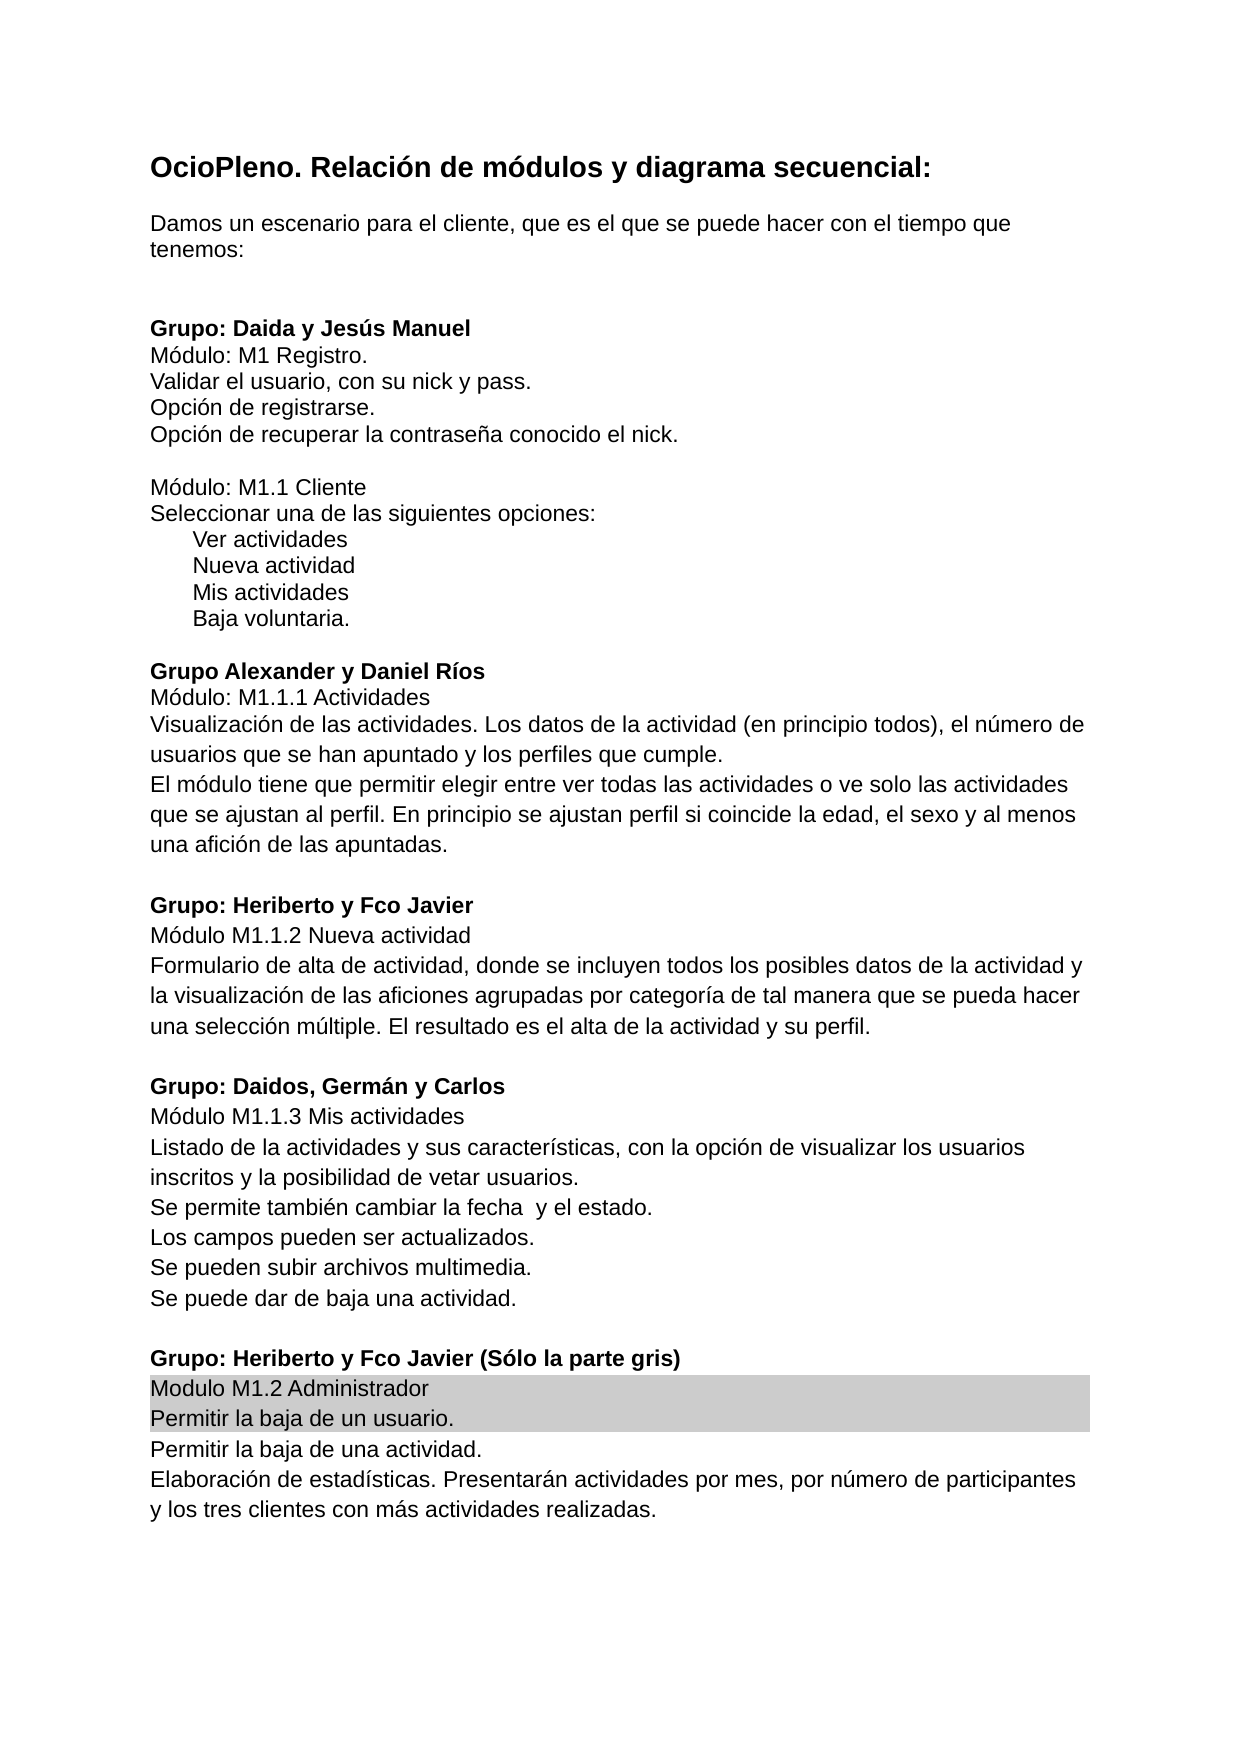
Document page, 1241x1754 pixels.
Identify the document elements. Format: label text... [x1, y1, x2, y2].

text Módulo: M1.1 Cliente [150, 473, 1090, 500]
text Opción de registrarse. [150, 394, 1090, 421]
text Visualización de las actividades. Los datos de la actividad (en principio todos), el número de usuarios que se han apuntado y los perfiles que cumple. [150, 711, 1090, 767]
text Los campos pueden ser actualizados. [150, 1224, 1090, 1251]
text Listado de la actividades y sus características, con la opción de visualizar los usuarios inscritos y la posibilidad de vetar usuarios. [150, 1133, 1090, 1190]
text Elaboración de estadísticas. Presentarán actividades por mes, por número de participantes y los tres clientes con más actividades realizadas. [150, 1466, 1090, 1522]
text Se permite también cambiar la fecha y el estado. [150, 1194, 1090, 1220]
text Validar el usuario, con su nick y pass. [150, 368, 1090, 394]
text Damos un escenario para el cliente, que es el que se puede hacer con el tiempo que tenemos: [150, 210, 1090, 263]
text Mis actividades [192, 579, 1090, 605]
text Seleccionar una de las siguientes opciones: [150, 500, 1090, 526]
text Grupo: Heriberto y Fco Javier (Sólo la parte gris) [150, 1345, 1090, 1371]
text Grupo: Heriberto y Fco Javier [150, 892, 1090, 918]
text Módulo: M1 Registro. [150, 342, 1090, 368]
text Grupo Alexander y Daniel Ríos [150, 658, 1090, 684]
text El módulo tiene que permitir elegir entre ver todas las actividades o ve solo las actividades que se ajustan al perfil. En principio se ajustan perfil si coincide la edad, el sexo y al menos una afición de las apuntadas. [150, 771, 1090, 858]
text Módulo M1.1.3 Mis actividades [150, 1103, 1090, 1130]
text Módulo M1.1.2 Nueva actividad [150, 922, 1090, 948]
text Se pueden subir archivos multimedia. [150, 1254, 1090, 1281]
text Ver actividades [192, 526, 1090, 552]
text Se puede dar de baja una actividad. [150, 1284, 1090, 1311]
text Grupo: Daida y Jesús Manuel [150, 315, 1090, 342]
text Permitir la baja de un usuario. [150, 1405, 1090, 1432]
text Grupo: Daidos, Germán y Carlos [150, 1073, 1090, 1099]
text Formulario de alta de actividad, donde se incluyen todos los posibles datos de la actividad y la visualización de las aficiones agrupadas por categoría de tal manera que se pueda hacer una selección múltiple. El resultado es el alta de la actividad y su perfil. [150, 952, 1090, 1039]
text Módulo: M1.1.1 Actividades [150, 684, 1090, 711]
text Nueva actividad [192, 552, 1090, 579]
text Permitir la baja de una actividad. [150, 1436, 1090, 1462]
text OcioPleno. Relación de módulos y diagrama secuencial: [150, 150, 1090, 183]
text Opción de recuperar la contraseña conocido el nick. [150, 421, 1090, 447]
text Modulo M1.2 Administrador [150, 1375, 1090, 1402]
text Baja voluntaria. [192, 605, 1090, 632]
